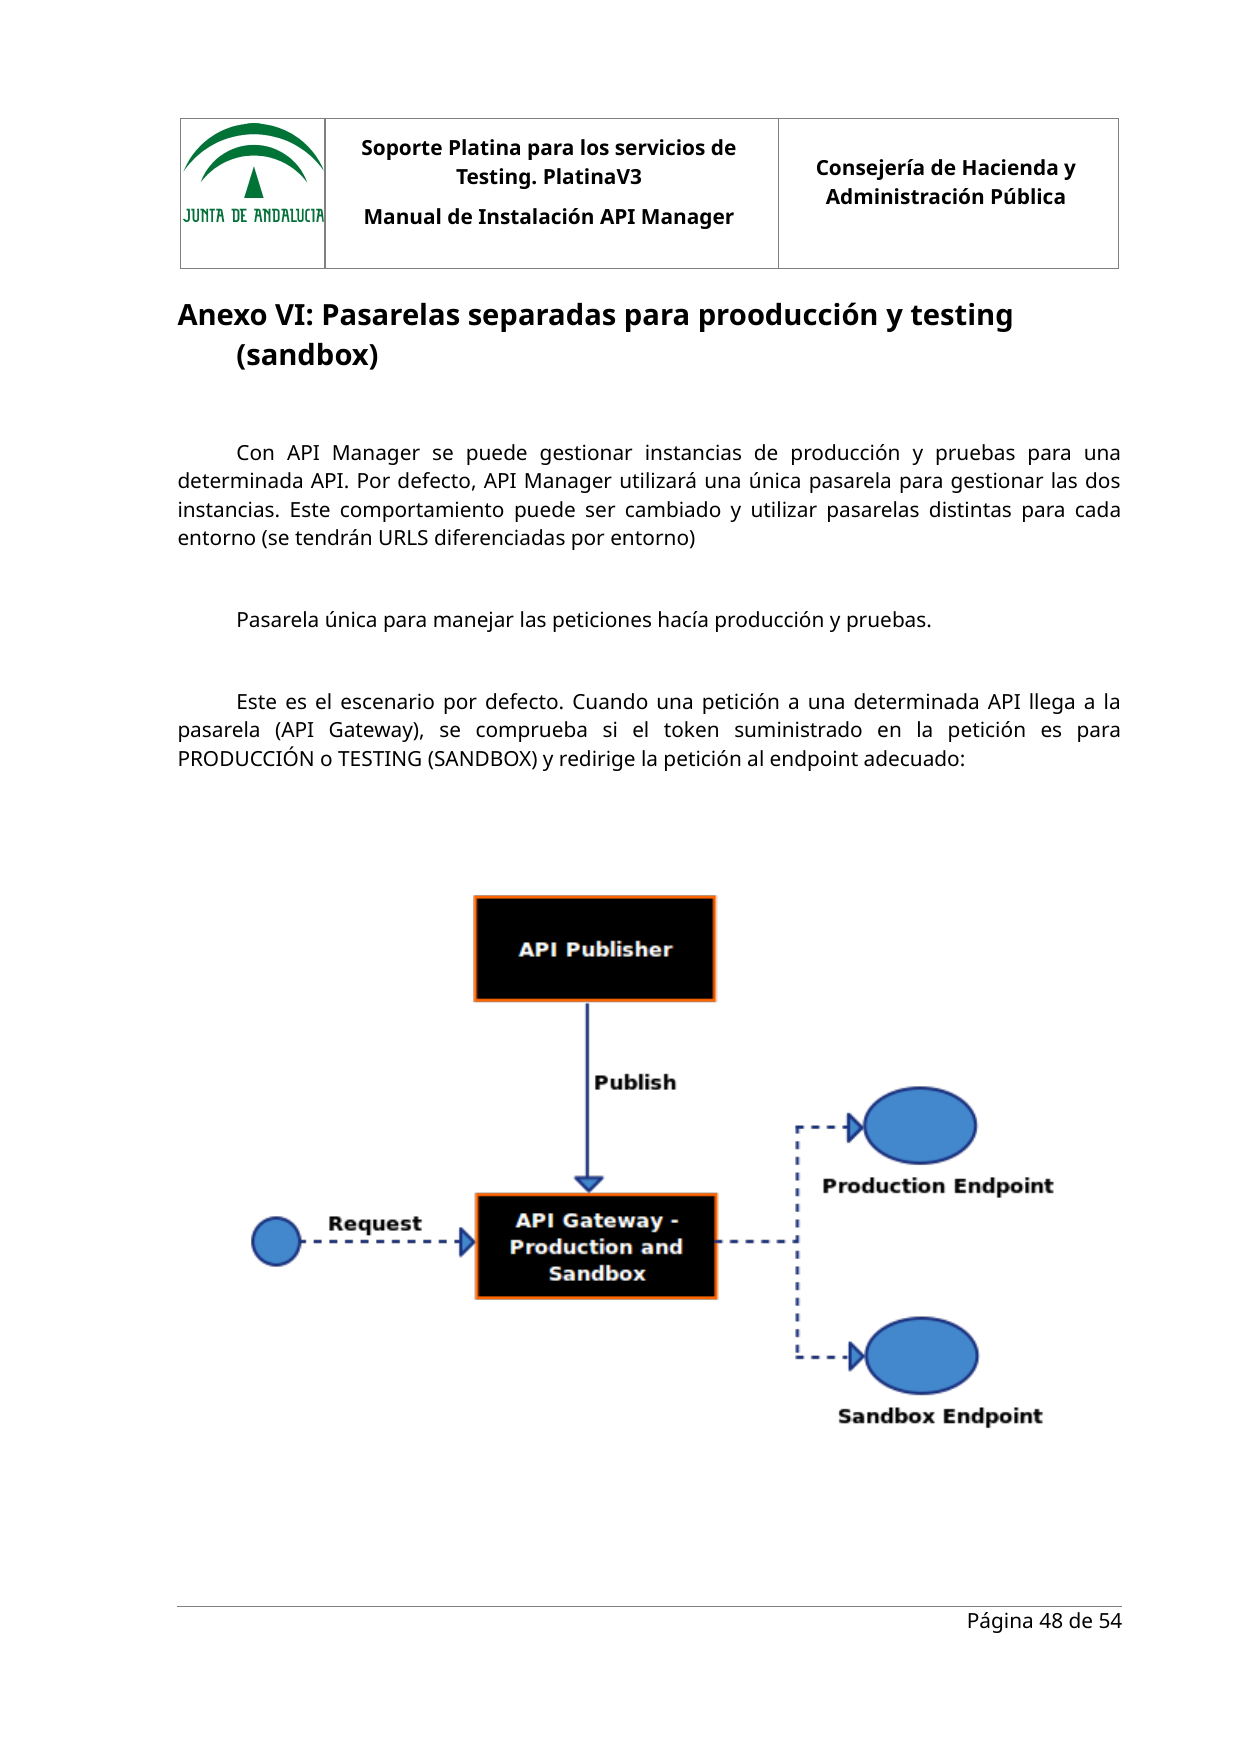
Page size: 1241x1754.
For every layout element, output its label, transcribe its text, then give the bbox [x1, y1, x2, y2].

text Pasarela única para manejar las peticiones hacía producción y pruebas. [177, 605, 1122, 634]
text Con API Manager se puede gestionar instancias de producción y pruebas para una determinada API. Por defecto, API Manager utilizará una única pasarela para gestionar las dos instancias. Este comportamiento puede ser cambiado y utilizar pasarelas distintas para cada entorno (se tendrán URLS diferenciadas por entorno) [177, 438, 1122, 552]
text Este es el escenario por defecto. Cuando una petición a una determinada API llega a la pasarela (API Gateway), se comprueba si el token suministrado en la petición es para PRODUCCIÓN o TESTING (SANDBOX) y redirige la petición al endpoint adecuado: [177, 687, 1122, 772]
picture [183, 123, 324, 222]
subtitle Anexo VI: Pasarelas separadas para prooducción y testing (sandbox) [177, 294, 1122, 373]
picture [214, 866, 1085, 1461]
